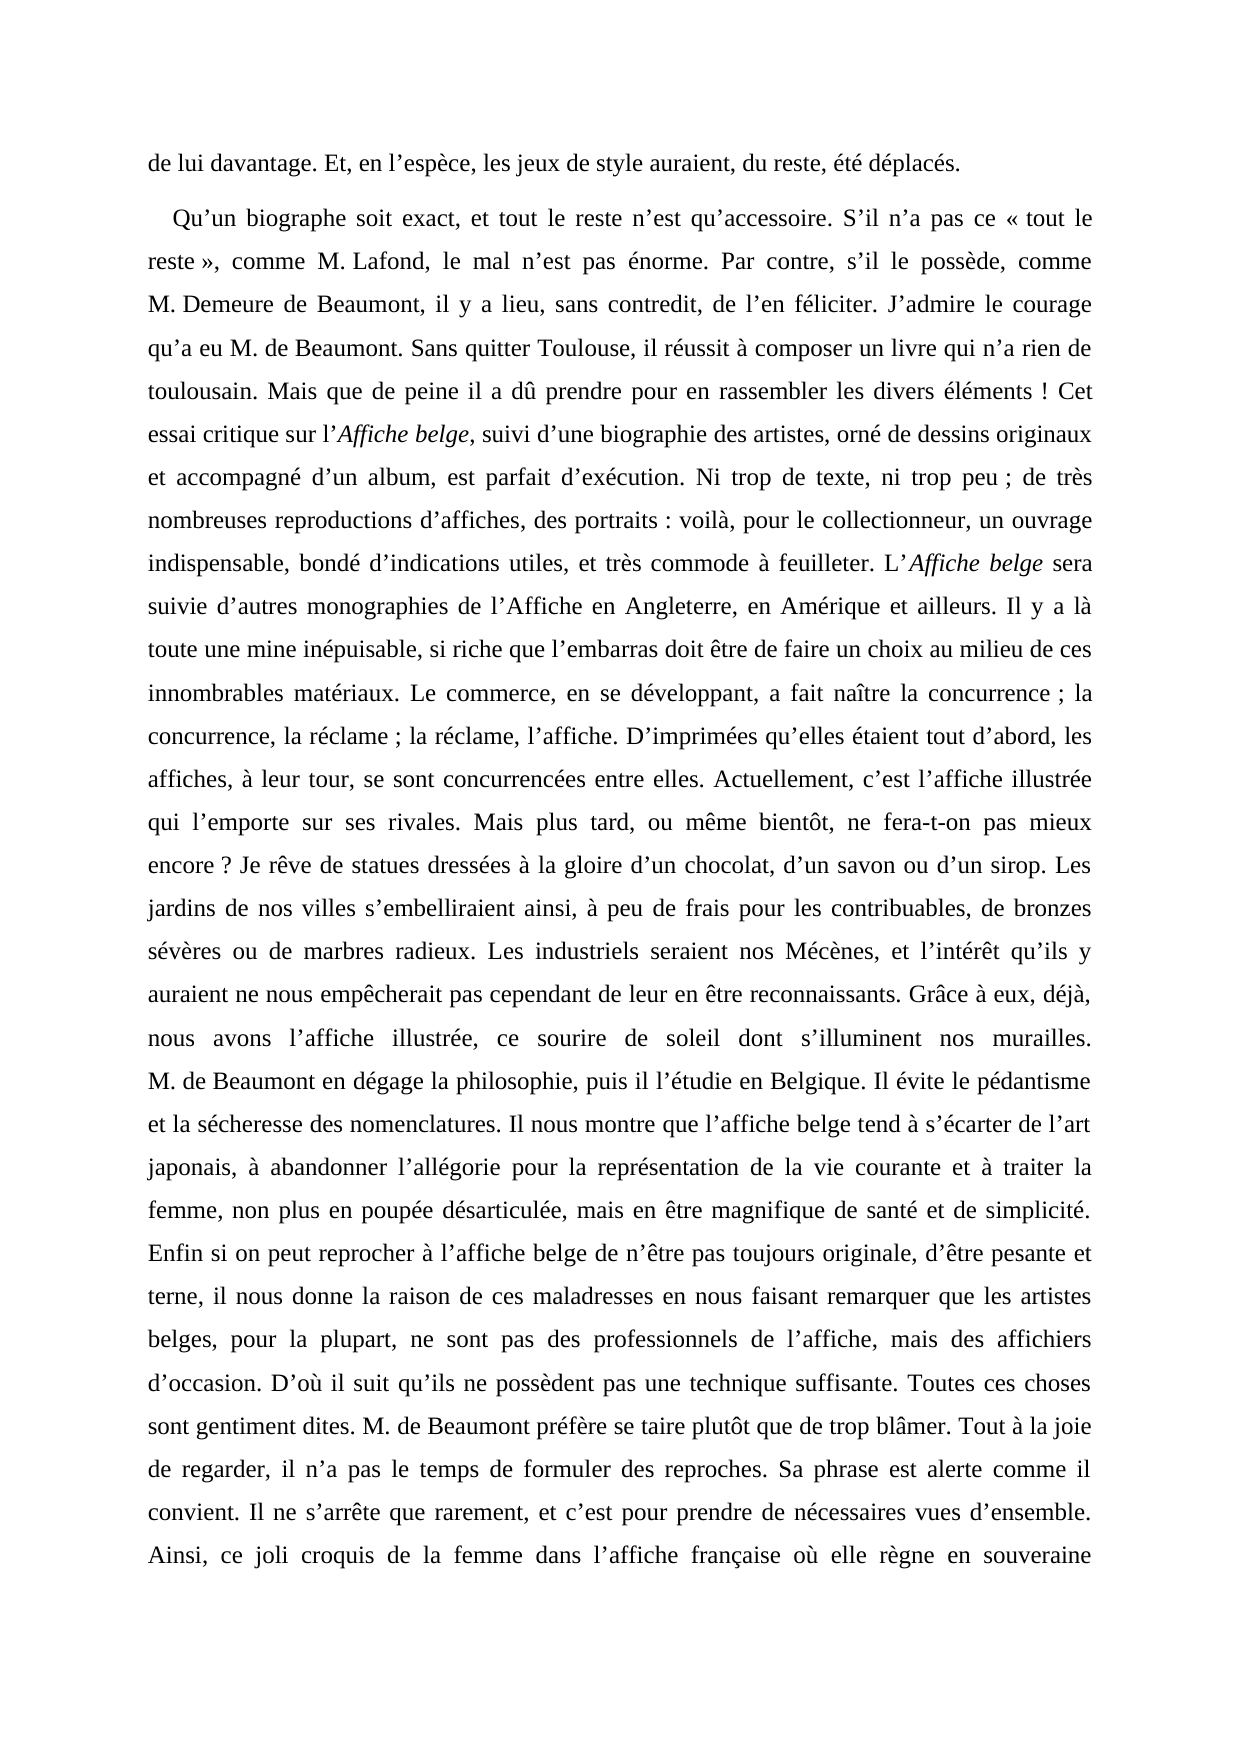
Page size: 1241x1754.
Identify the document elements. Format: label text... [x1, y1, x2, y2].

text de lui davantage. Et, en l’espèce, les jeux de style auraient, du reste, été déplacés. [148, 148, 1093, 176]
text Qu’un biographe soit exact, et tout le reste n’est qu’accessoire. S’il n’a pas ce « tout le reste », comme M. Lafond, le mal n’est pas énorme. Par contre, s’il le possède, comme M. Demeure de Beaumont, il y a lieu, sans contredit, de l’en féliciter. J’admire le courage qu’a eu M. de Beaumont. Sans quitter Toulouse, il réussit à composer un livre qui n’a rien de toulousain. Mais que de peine il a dû prendre pour en rassembler les divers éléments ! Cet essai critique sur l’Affiche belge, suivi d’une biographie des artistes, orné de dessins originaux et accompagné d’un album, est parfait d’exécution. Ni trop de texte, ni trop peu ; de très nombreuses reproductions d’affiches, des portraits : voilà, pour le collectionneur, un ouvrage indispensable, bondé d’indications utiles, et très commode à feuilleter. L’Affiche belge sera suivie d’autres monographies de l’Affiche en Angleterre, en Amérique et ailleurs. Il y a là toute une mine inépuisable, si riche que l’embarras doit être de faire un choix au milieu de ces innombrables matériaux. Le commerce, en se développant, a fait naître la concurrence ; la concurrence, la réclame ; la réclame, l’affiche. D’imprimées qu’elles étaient tout d’abord, les affiches, à leur tour, se sont concurrencées entre elles. Actuellement, c’est l’affiche illustrée qui l’emporte sur ses rivales. Mais plus tard, ou même bientôt, ne fera-t-on pas mieux encore ? Je rêve de statues dressées à la gloire d’un chocolat, d’un savon ou d’un sirop. Les jardins de nos villes s’embelliraient ainsi, à peu de frais pour les contribuables, de bronzes sévères ou de marbres radieux. Les industriels seraient nos Mécènes, et l’intérêt qu’ils y auraient ne nous empêcherait pas cependant de leur en être reconnaissants. Grâce à eux, déjà, nous avons l’affiche illustrée, ce sourire de soleil dont s’illuminent nos murailles. M. de Beaumont en dégage la philosophie, puis il l’étudie en Belgique. Il évite le pédantisme et la sécheresse des nomenclatures. Il nous montre que l’affiche belge tend à s’écarter de l’art japonais, à abandonner l’allégorie pour la représentation de la vie courante et à traiter la femme, non plus en poupée désarticulée, mais en être magnifique de santé et de simplicité. Enfin si on peut reprocher à l’affiche belge de n’être pas toujours originale, d’être pesante et terne, il nous donne la raison de ces maladresses en nous faisant remarquer que les artistes belges, pour la plupart, ne sont pas des professionnels de l’affiche, mais des affichiers d’occasion. D’où il suit qu’ils ne possèdent pas une technique suffisante. Toutes ces choses sont gentiment dites. M. de Beaumont préfère se taire plutôt que de trop blâmer. Tout à la joie de regarder, il n’a pas le temps de formuler des reproches. Sa phrase est alerte comme il convient. Il ne s’arrête que rarement, et c’est pour prendre de nécessaires vues d’ensemble. Ainsi, ce joli croquis de la femme dans l’affiche française où elle règne en souveraine [148, 203, 1093, 1569]
